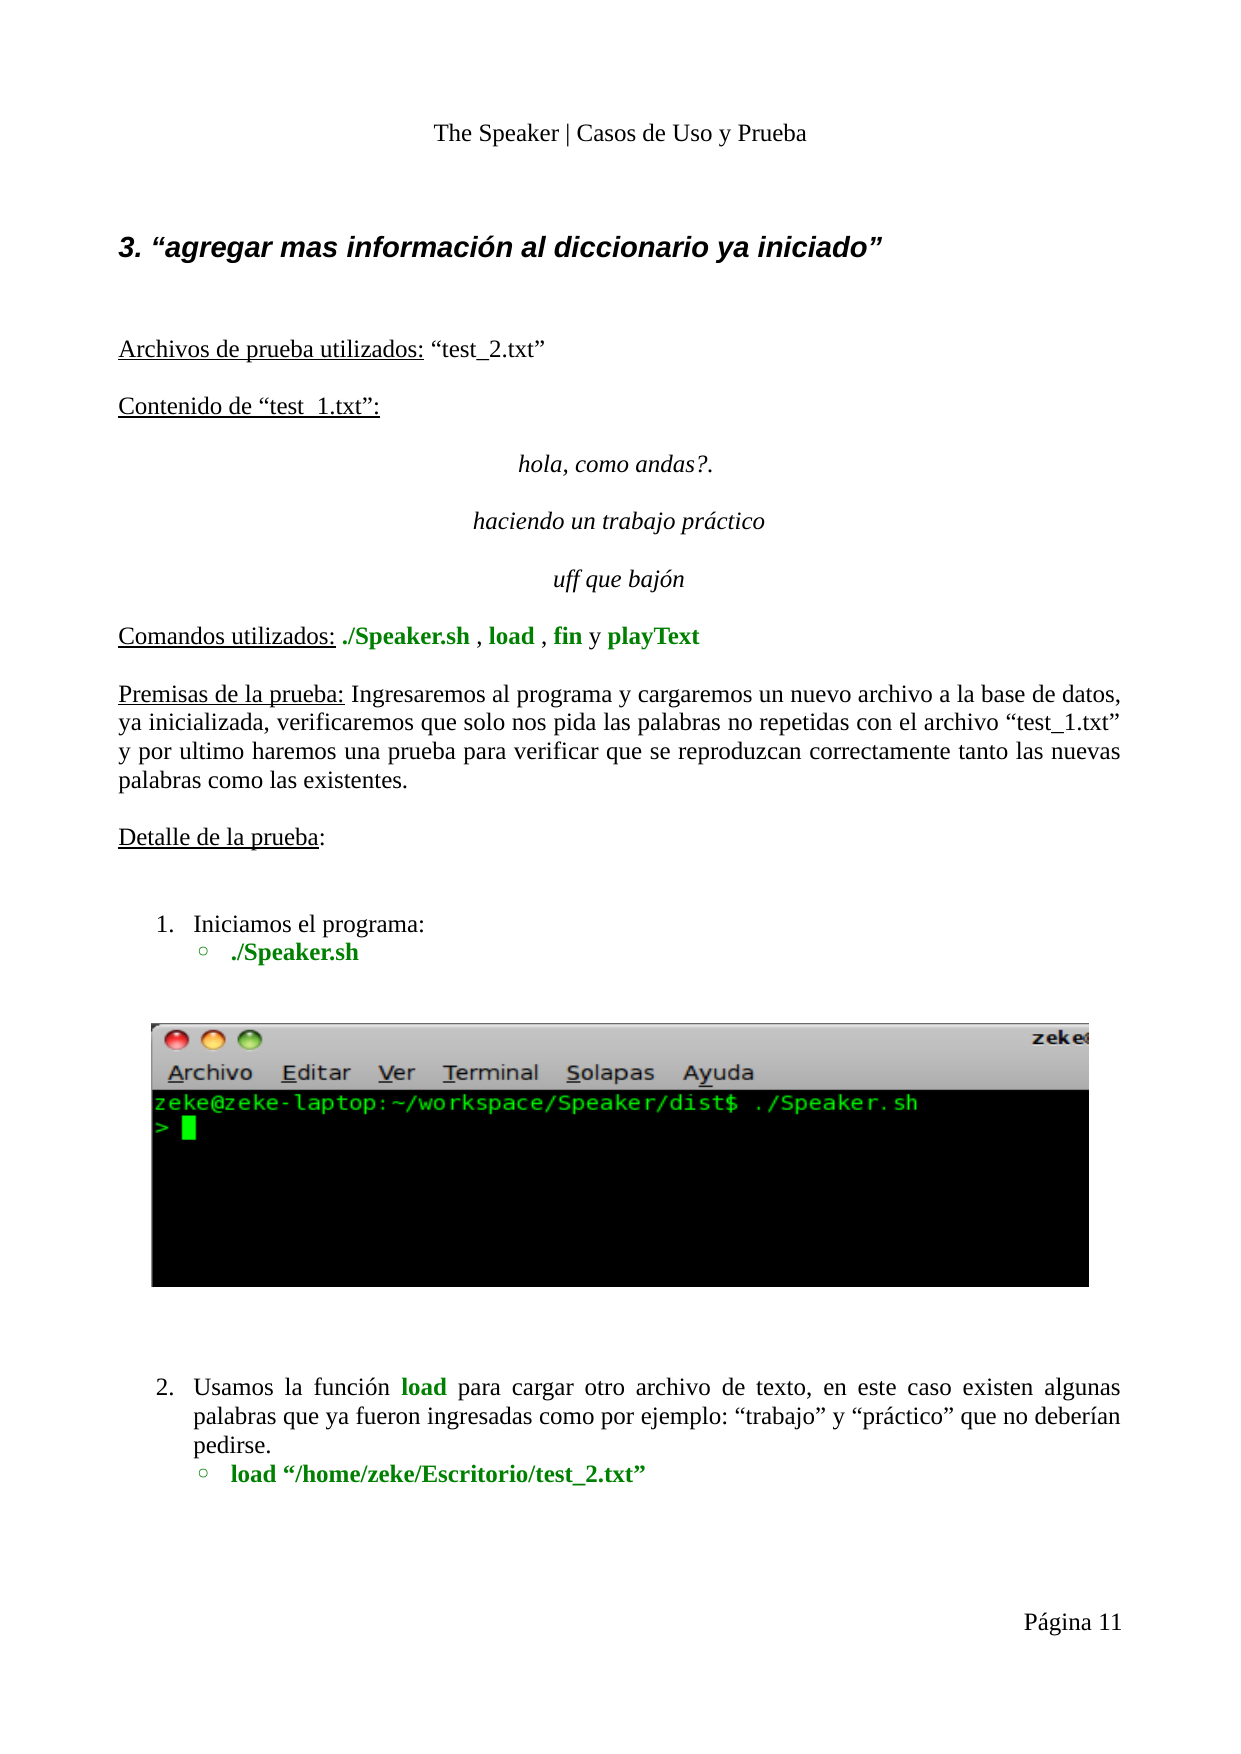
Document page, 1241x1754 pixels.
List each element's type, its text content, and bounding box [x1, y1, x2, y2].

text Archivos de prueba utilizados: “test_2.txt” [118, 334, 1122, 362]
subtitle 3. “agregar mas información al diccionario ya iniciado” [118, 230, 1122, 264]
list Iniciamos el programa: [156, 909, 1122, 937]
list ./Speaker.sh [193, 937, 1122, 966]
text hola, como andas?. [118, 449, 1122, 477]
text Premisas de la prueba: Ingresaremos al programa y cargaremos un nuevo archivo a la base de datos, ya inicializada, verificaremos que solo nos pida las palabras no repetidas con el archivo “test_1.txt” y por ultimo haremos una prueba para verificar que se reproduzcan correctamente tanto las nuevas palabras como las existentes. [118, 679, 1122, 794]
text haciendo un trabajo práctico [118, 506, 1122, 535]
text Comandos utilizados: ./Speaker.sh , load , fin y playText [118, 621, 1122, 650]
picture [151, 1023, 1089, 1287]
list load “/home/zeke/Escritorio/test_2.txt” [193, 1459, 1122, 1487]
text uff que bajón [118, 564, 1122, 592]
text Detalle de la prueba: [118, 822, 1122, 851]
text Contenido de “test_1.txt”: [118, 391, 1122, 420]
list Usamos la función load para cargar otro archivo de texto, en este caso existen algunas palabras que ya fueron ingresadas como por ejemplo: “trabajo” y “práctico” que no deberían pedirse. [156, 1372, 1122, 1459]
